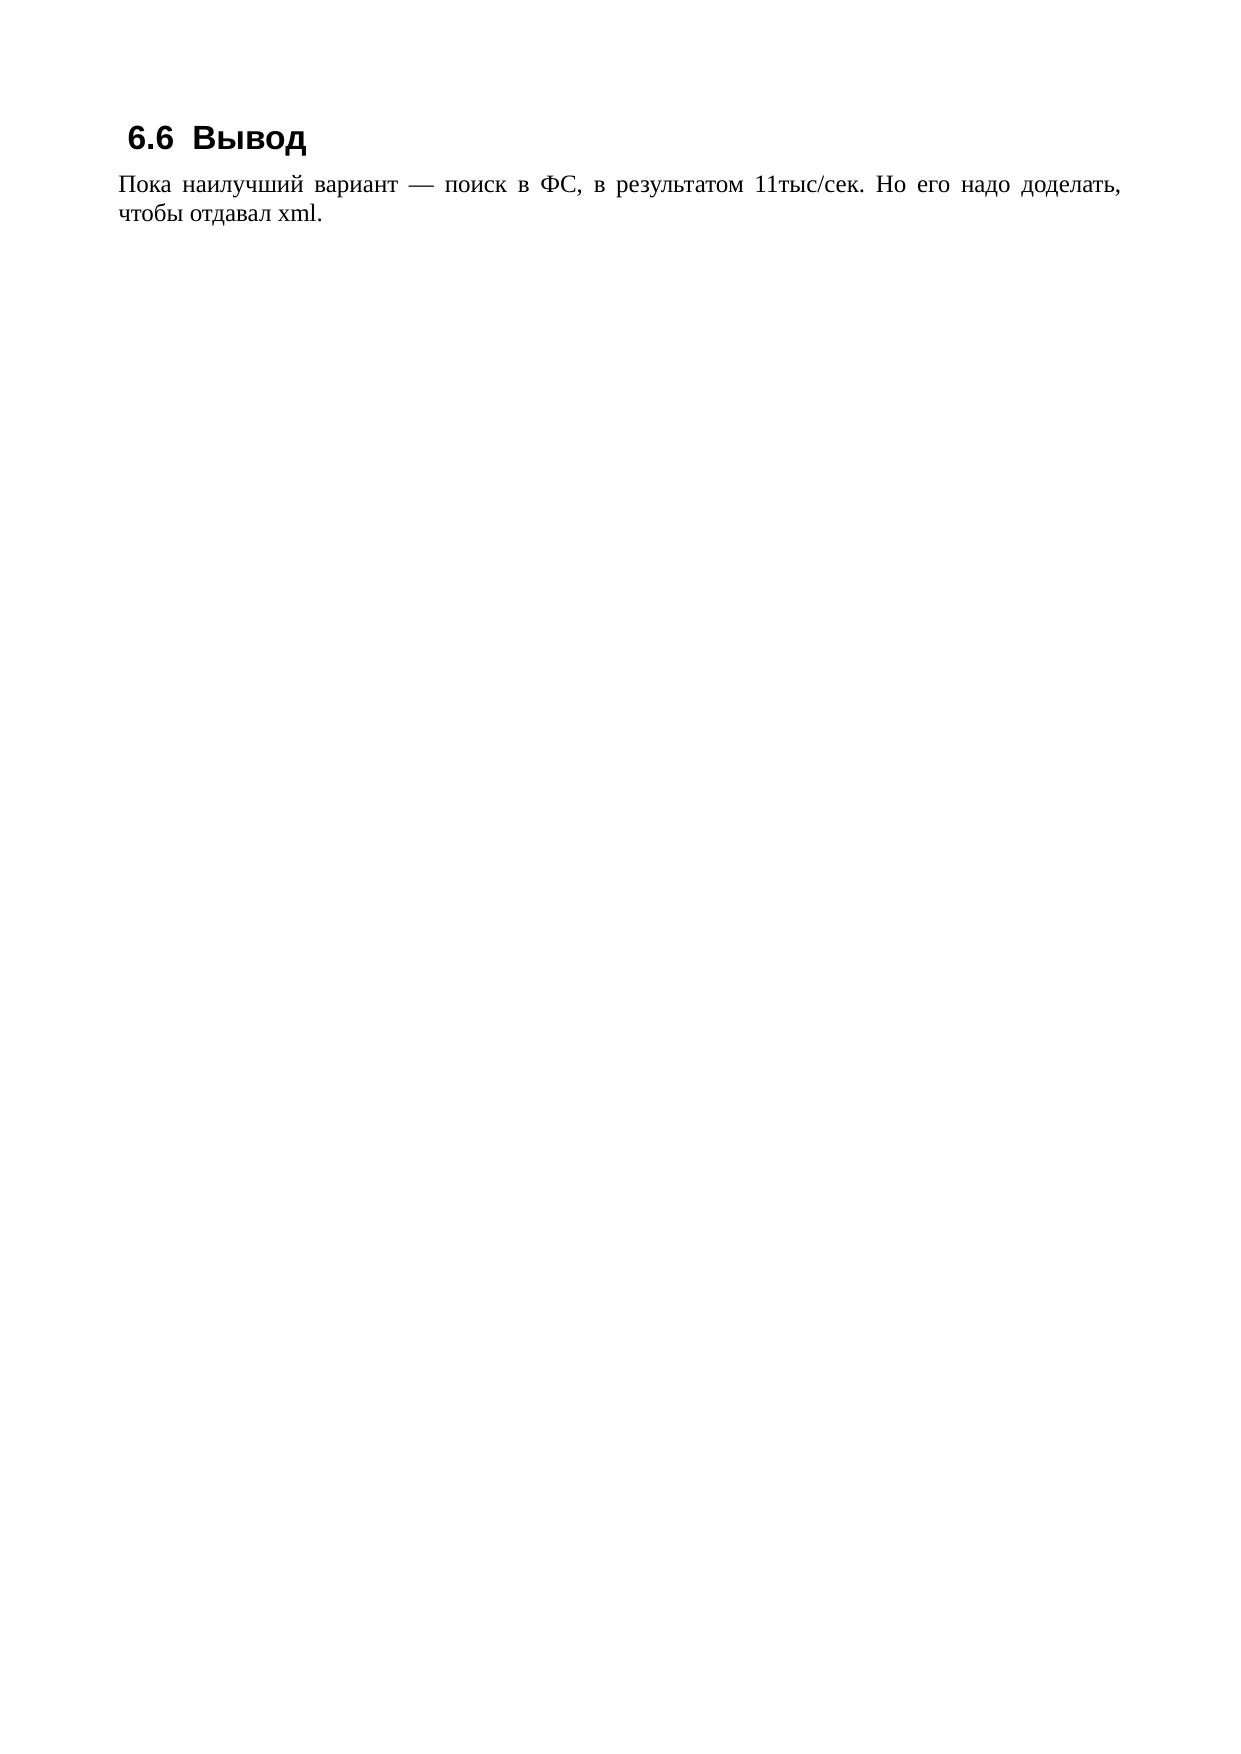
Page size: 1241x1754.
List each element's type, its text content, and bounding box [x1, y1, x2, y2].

subtitle Вывод [118, 118, 1122, 157]
text Пока наилучший вариант — поиск в ФС, в результатом 11тыс/сек. Но его надо доделать, чтобы отдавал xml. [118, 169, 1122, 227]
